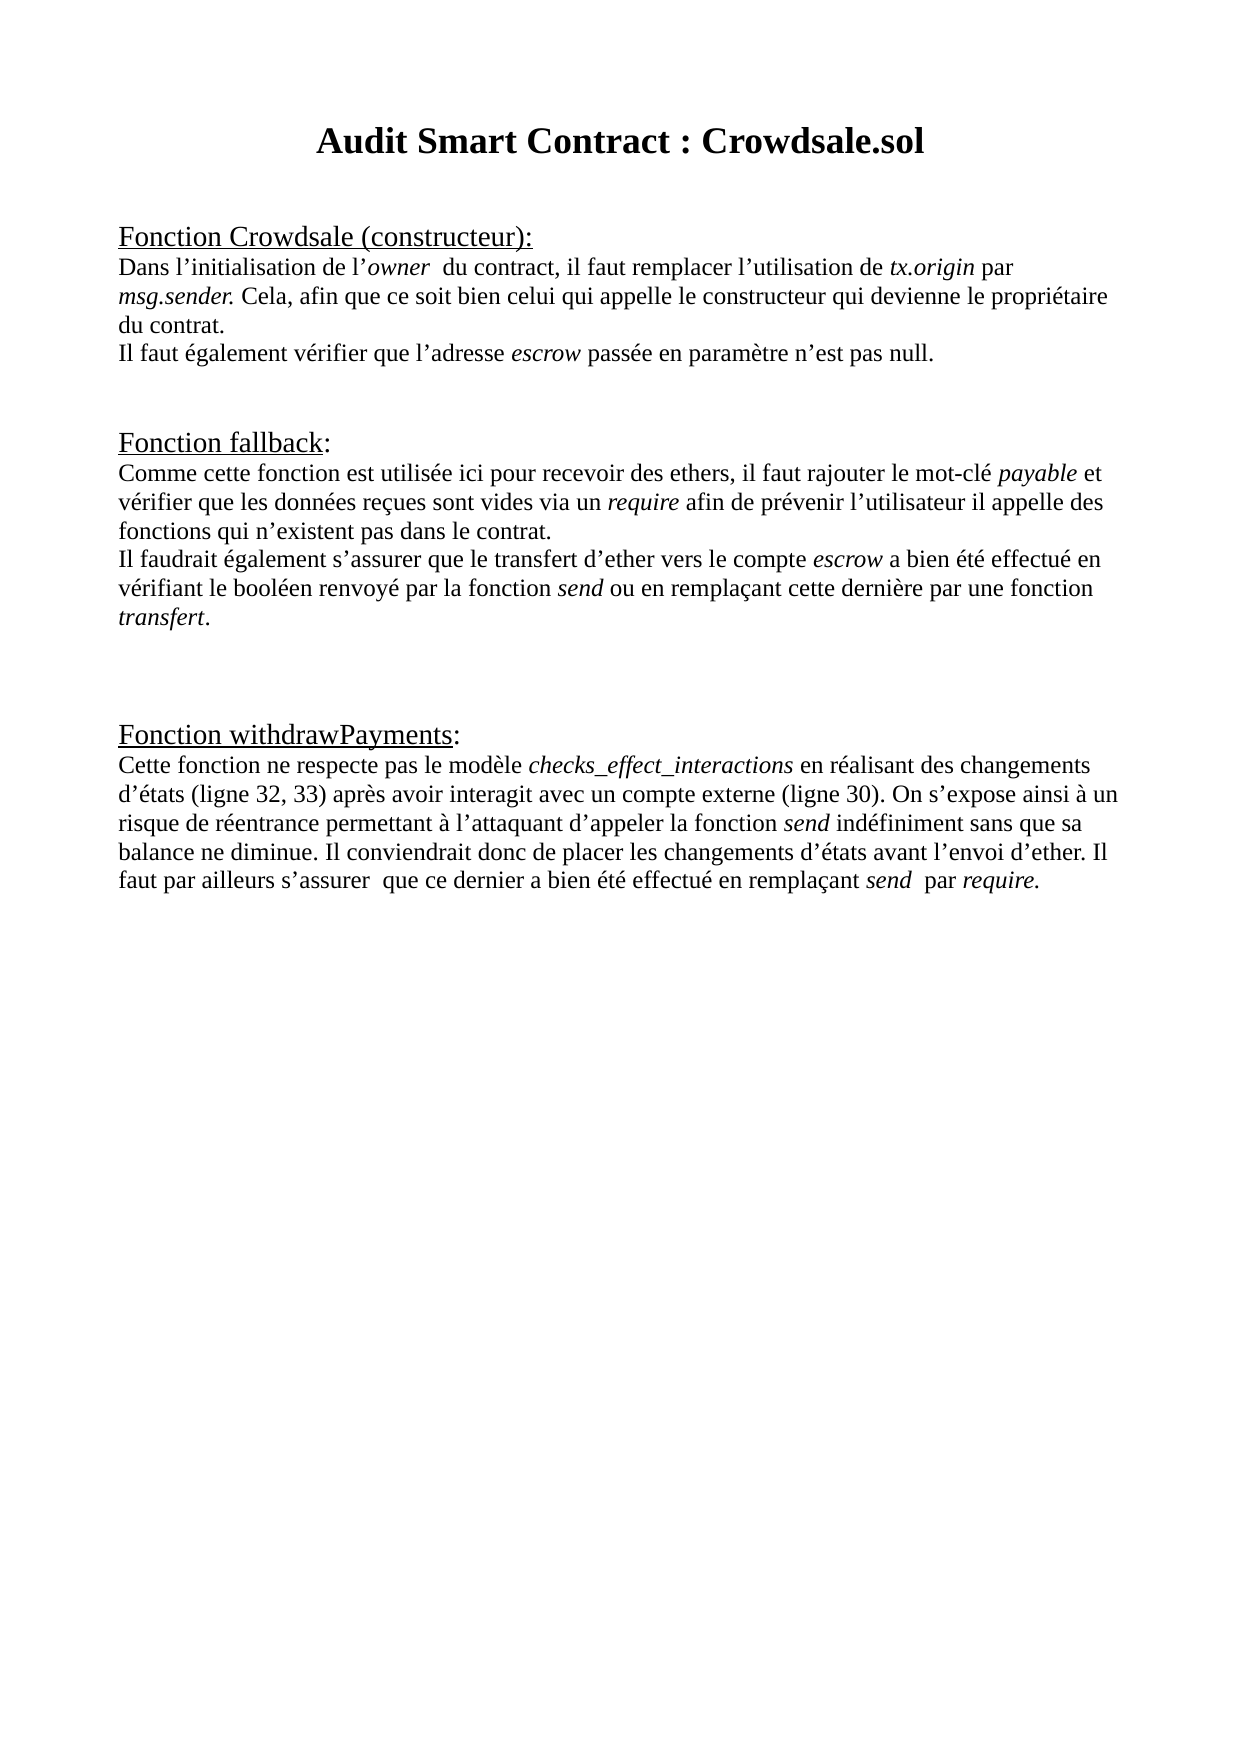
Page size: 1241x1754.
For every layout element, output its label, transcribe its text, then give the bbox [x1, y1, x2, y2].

text Dans l’initialisation de l’owner du contract, il faut remplacer l’utilisation de tx.origin par msg.sender. Cela, afin que ce soit bien celui qui appelle le constructeur qui devienne le propriétaire du contrat. [118, 252, 1122, 338]
text Il faudrait également s’assurer que le transfert d’ether vers le compte escrow a bien été effectué en vérifiant le booléen renvoyé par la fonction send ou en remplaçant cette dernière par une fonction transfert. [118, 544, 1122, 631]
text Comme cette fonction est utilisée ici pour recevoir des ethers, il faut rajouter le mot-clé payable et vérifier que les données reçues sont vides via un require afin de prévenir l’utilisateur il appelle des fonctions qui n’existent pas dans le contrat. [118, 458, 1122, 544]
text Fonction Crowdsale (constructeur): [118, 219, 1122, 252]
text Cette fonction ne respecte pas le modèle checks_effect_interactions en réalisant des changements d’états (ligne 32, 33) après avoir interagit avec un compte externe (ligne 30). On s’expose ainsi à un risque de réentrance permettant à l’attaquant d’appeler la fonction send indéfiniment sans que sa balance ne diminue. Il conviendrait donc de placer les changements d’états avant l’envoi d’ether. Il faut par ailleurs s’assurer que ce dernier a bien été effectué en remplaçant send par require. [118, 751, 1122, 894]
text Audit Smart Contract : Crowdsale.sol [118, 118, 1122, 161]
text Il faut également vérifier que l’adresse escrow passée en paramètre n’est pas null. [118, 338, 1122, 367]
text Fonction withdrawPayments: [118, 717, 1122, 751]
text Fonction fallback: [118, 425, 1122, 458]
